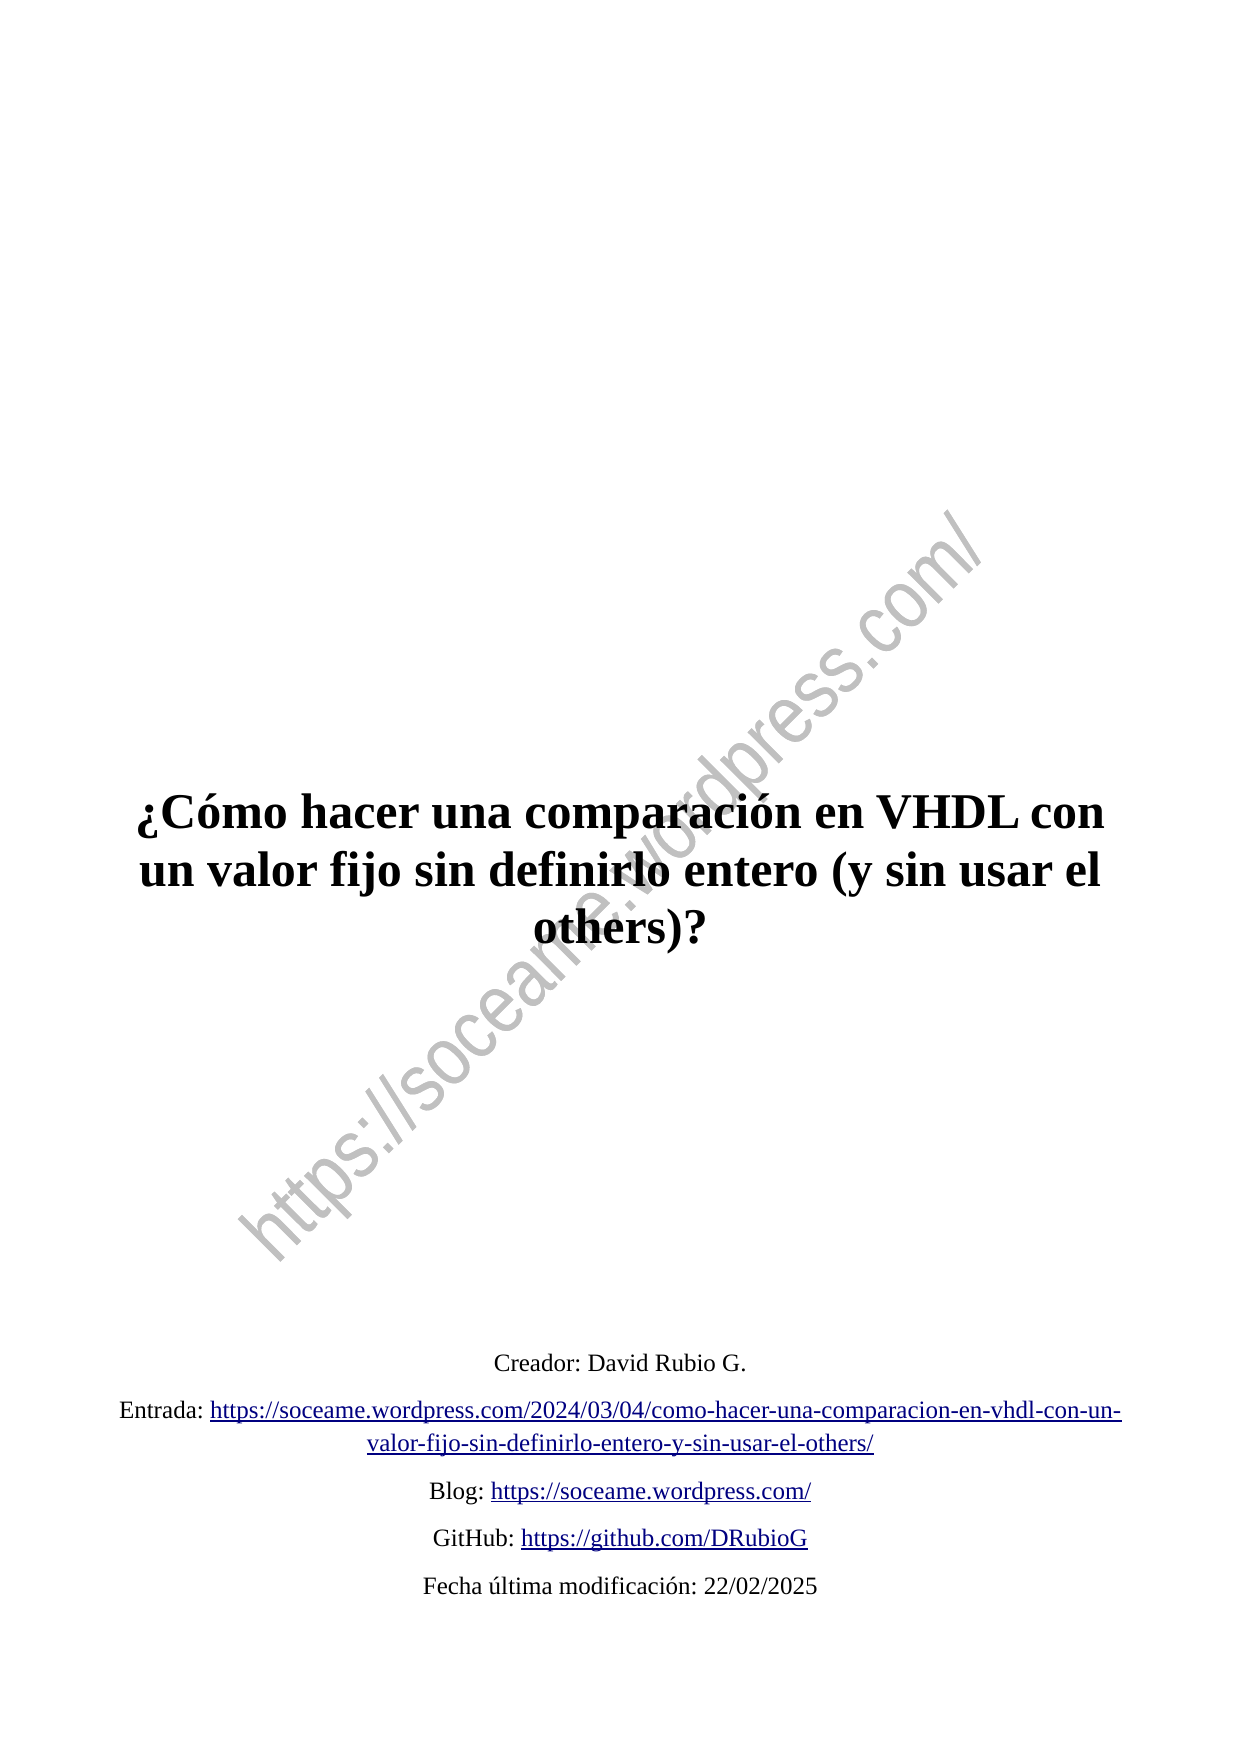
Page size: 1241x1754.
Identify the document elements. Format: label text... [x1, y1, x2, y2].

text Entrada: https://soceame.wordpress.com/2024/03/04/como-hacer-una-comparacion-en-vhdl-con-un-valor-fijo-sin-definirlo-entero-y-sin-usar-el-others/ [118, 1395, 1122, 1457]
subtitle ¿Cómo hacer una comparación en VHDL con un valor fijo sin definirlo entero (y sin usar el others)? [118, 782, 1122, 954]
text GitHub: https://github.com/DRubioG [118, 1523, 1122, 1552]
text Fecha última modificación: 22/02/2025 [118, 1571, 1122, 1600]
text Creador: David Rubio G. [118, 1348, 1122, 1376]
text Blog: https://soceame.wordpress.com/ [118, 1476, 1122, 1504]
